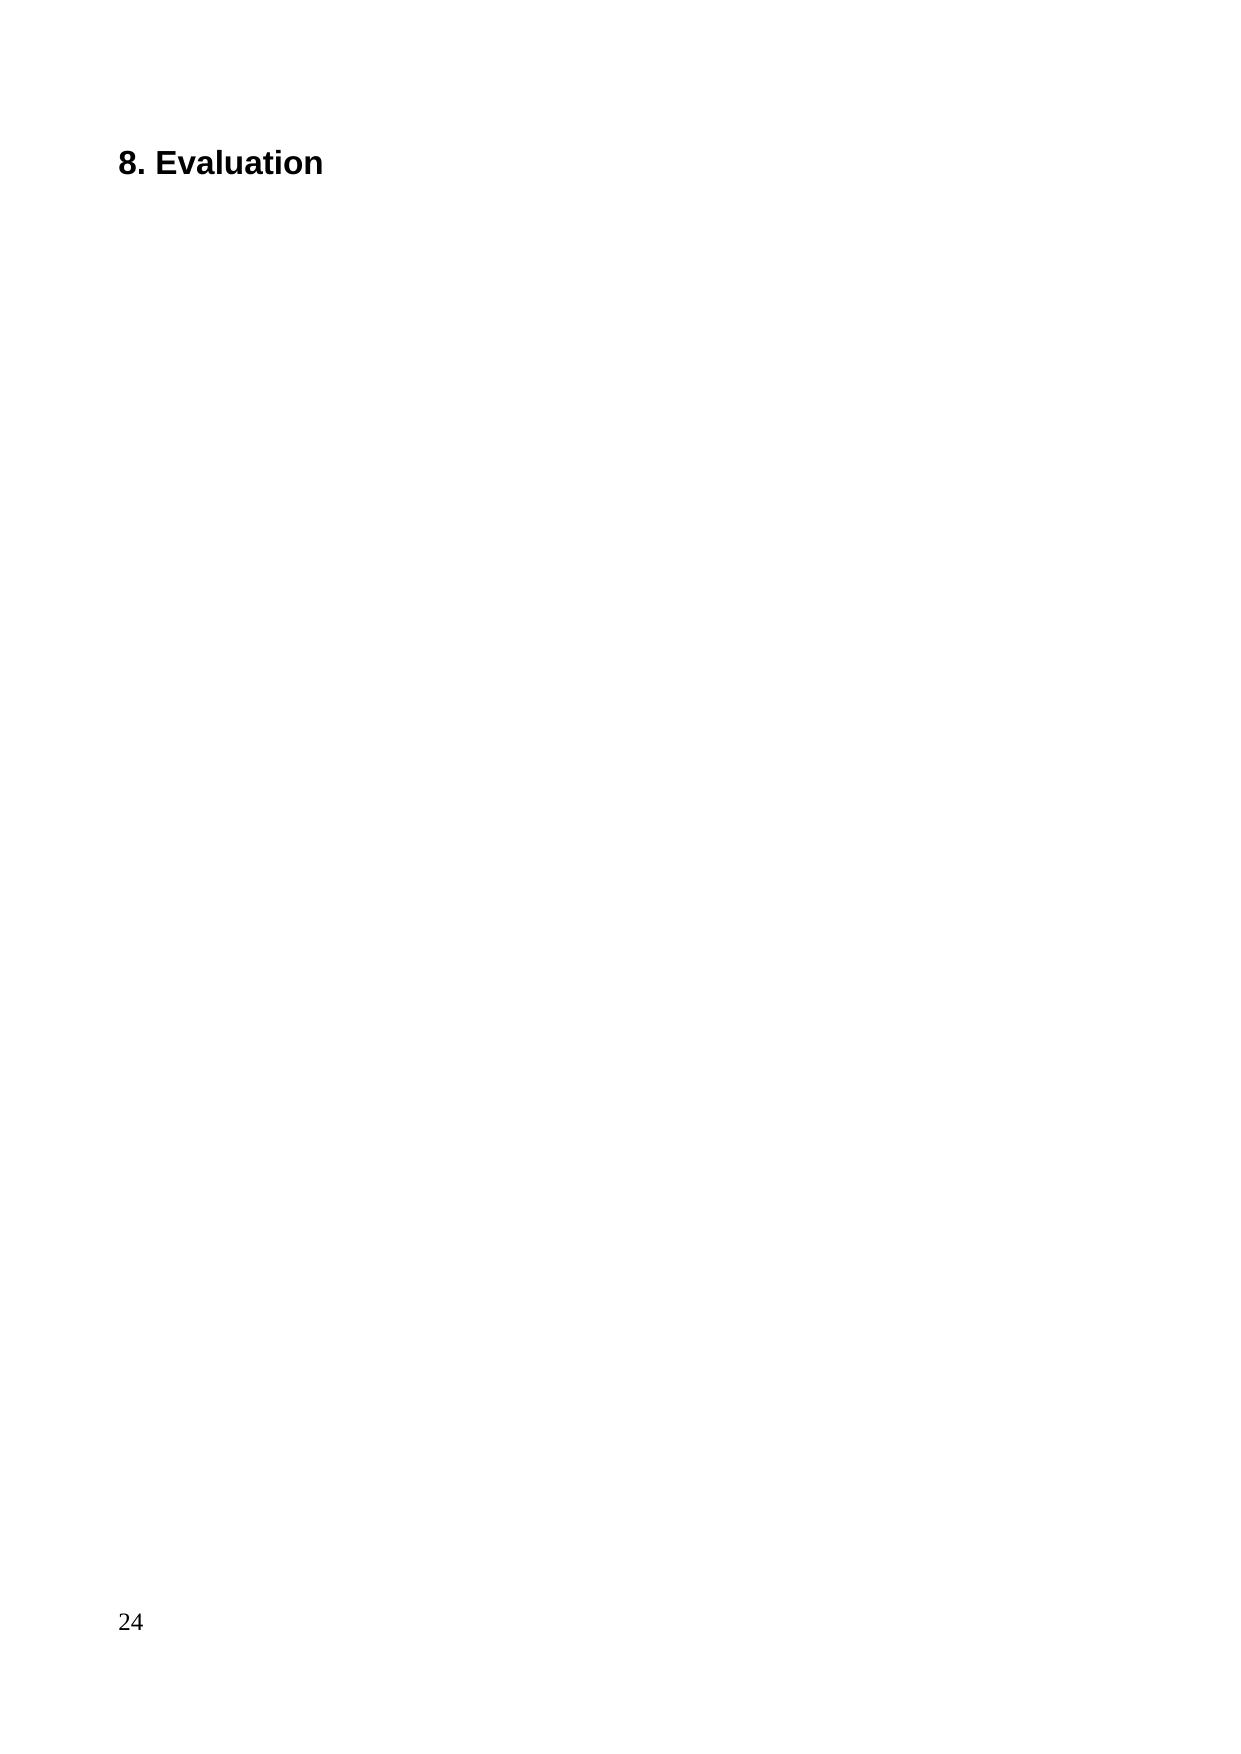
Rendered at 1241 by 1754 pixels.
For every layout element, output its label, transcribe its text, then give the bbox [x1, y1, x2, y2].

subtitle Evaluation [118, 143, 1122, 182]
